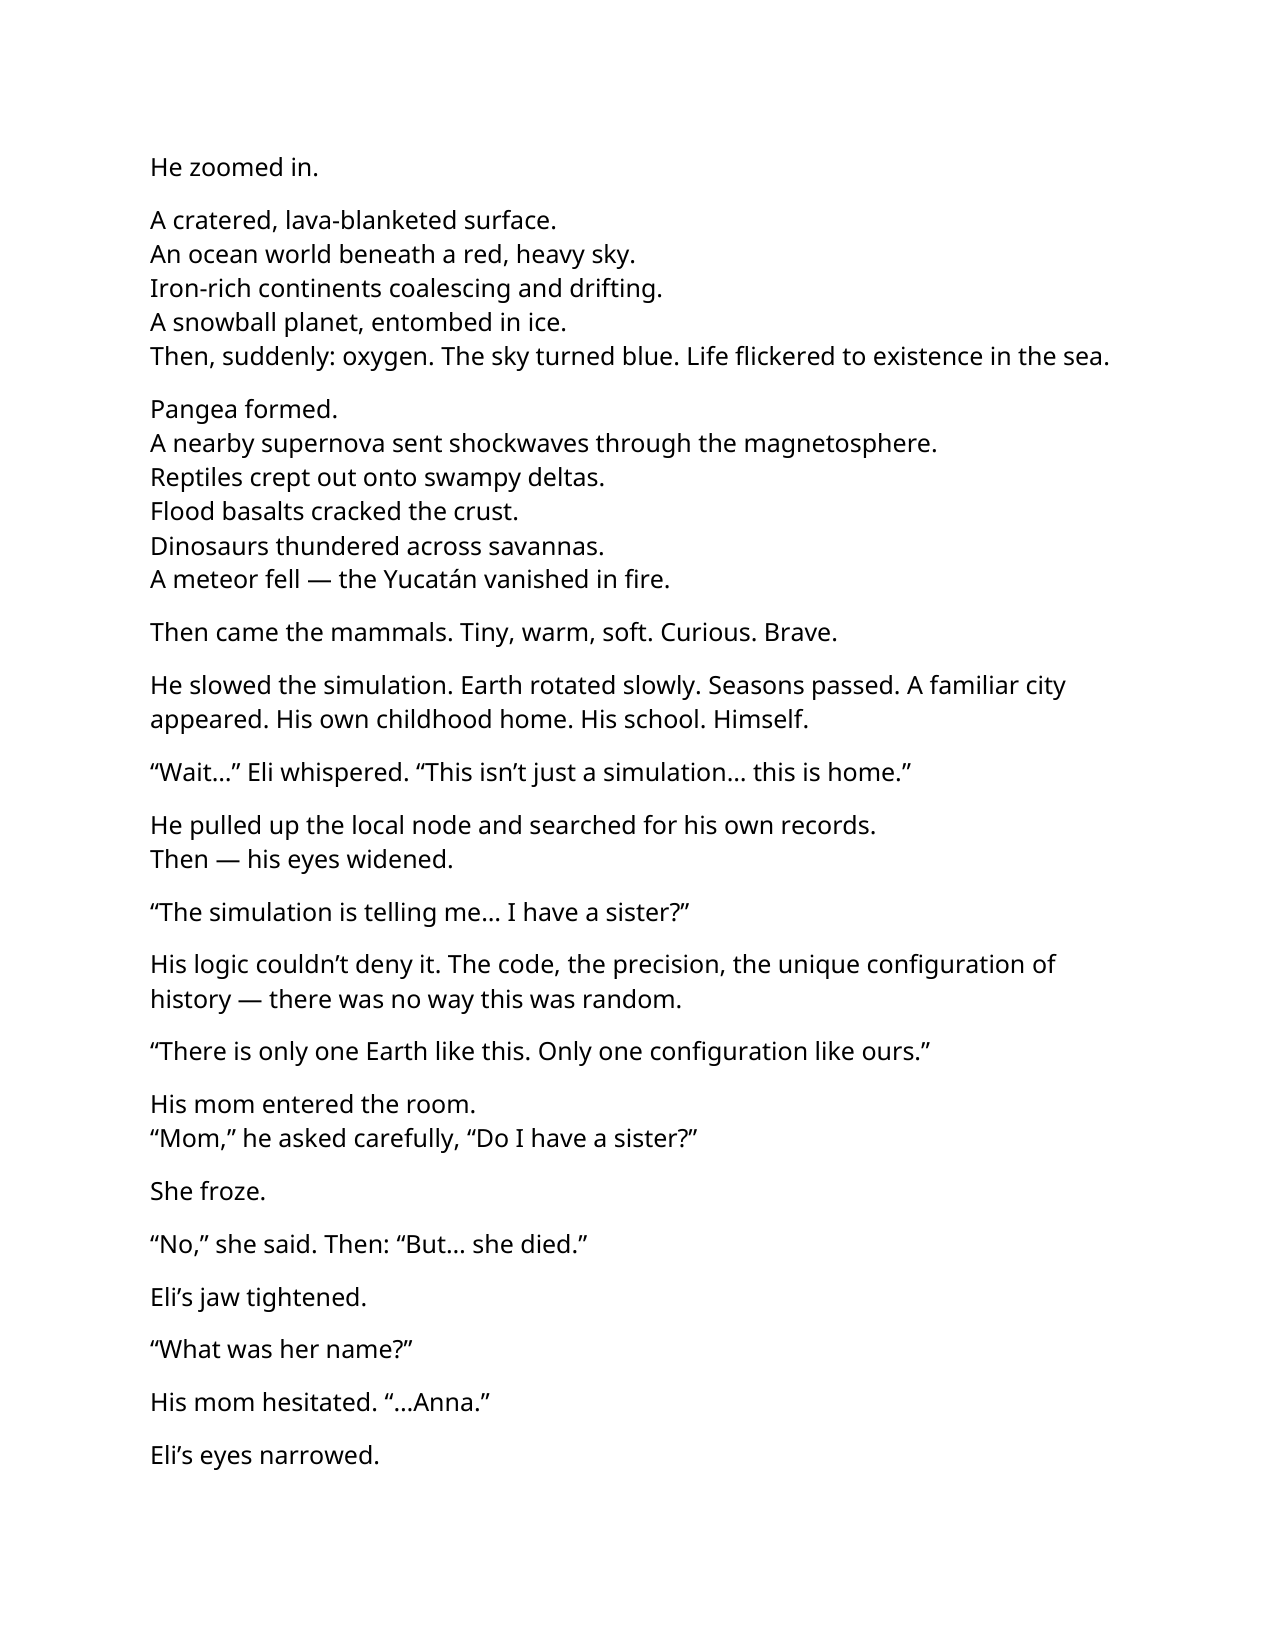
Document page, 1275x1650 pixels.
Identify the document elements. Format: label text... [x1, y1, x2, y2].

text His mom entered the room. “Mom,” he asked carefully, “Do I have a sister?” [150, 1087, 1125, 1155]
text Eli’s jaw tightened. [150, 1279, 1125, 1313]
text A cratered, lava-blanketed surface. An ocean world beneath a red, heavy sky. Iron-rich continents coalescing and drifting. A snowball planet, entombed in ice. Then, suddenly: oxygen. The sky turned blue. Life flickered to existence in the sea. [150, 203, 1125, 373]
text He pulled up the local node and searched for his own records. Then — his eyes widened. [150, 807, 1125, 876]
text His logic couldn’t deny it. The code, the precision, the unique configuration of history — there was no way this was random. [150, 947, 1125, 1015]
text He slowed the simulation. Earth rotated slowly. Seasons passed. A familiar city appeared. His own childhood home. His school. Himself. [150, 668, 1125, 736]
text Pangea formed. A nearby supernova sent shockwaves through the magnetosphere. Reptiles crept out onto swampy deltas. Flood basalts cracked the crust. Dinosaurs thundered across savannas. A meteor fell — the Yucatán vanished in fire. [150, 392, 1125, 596]
text “Wait…” Eli whispered. “This isn’t just a simulation… this is home.” [150, 755, 1125, 789]
text “No,” she said. Then: “But… she died.” [150, 1227, 1125, 1261]
text Eli’s eyes narrowed. [150, 1438, 1125, 1472]
text Then came the mammals. Tiny, warm, soft. Curious. Brave. [150, 615, 1125, 649]
text “What was her name?” [150, 1332, 1125, 1366]
text “There is only one Earth like this. Only one configuration like ours.” [150, 1034, 1125, 1068]
text “The simulation is telling me… I have a sister?” [150, 894, 1125, 928]
text His mom hesitated. “…Anna.” [150, 1385, 1125, 1419]
text He zoomed in. [150, 150, 1125, 184]
text She froze. [150, 1174, 1125, 1208]
